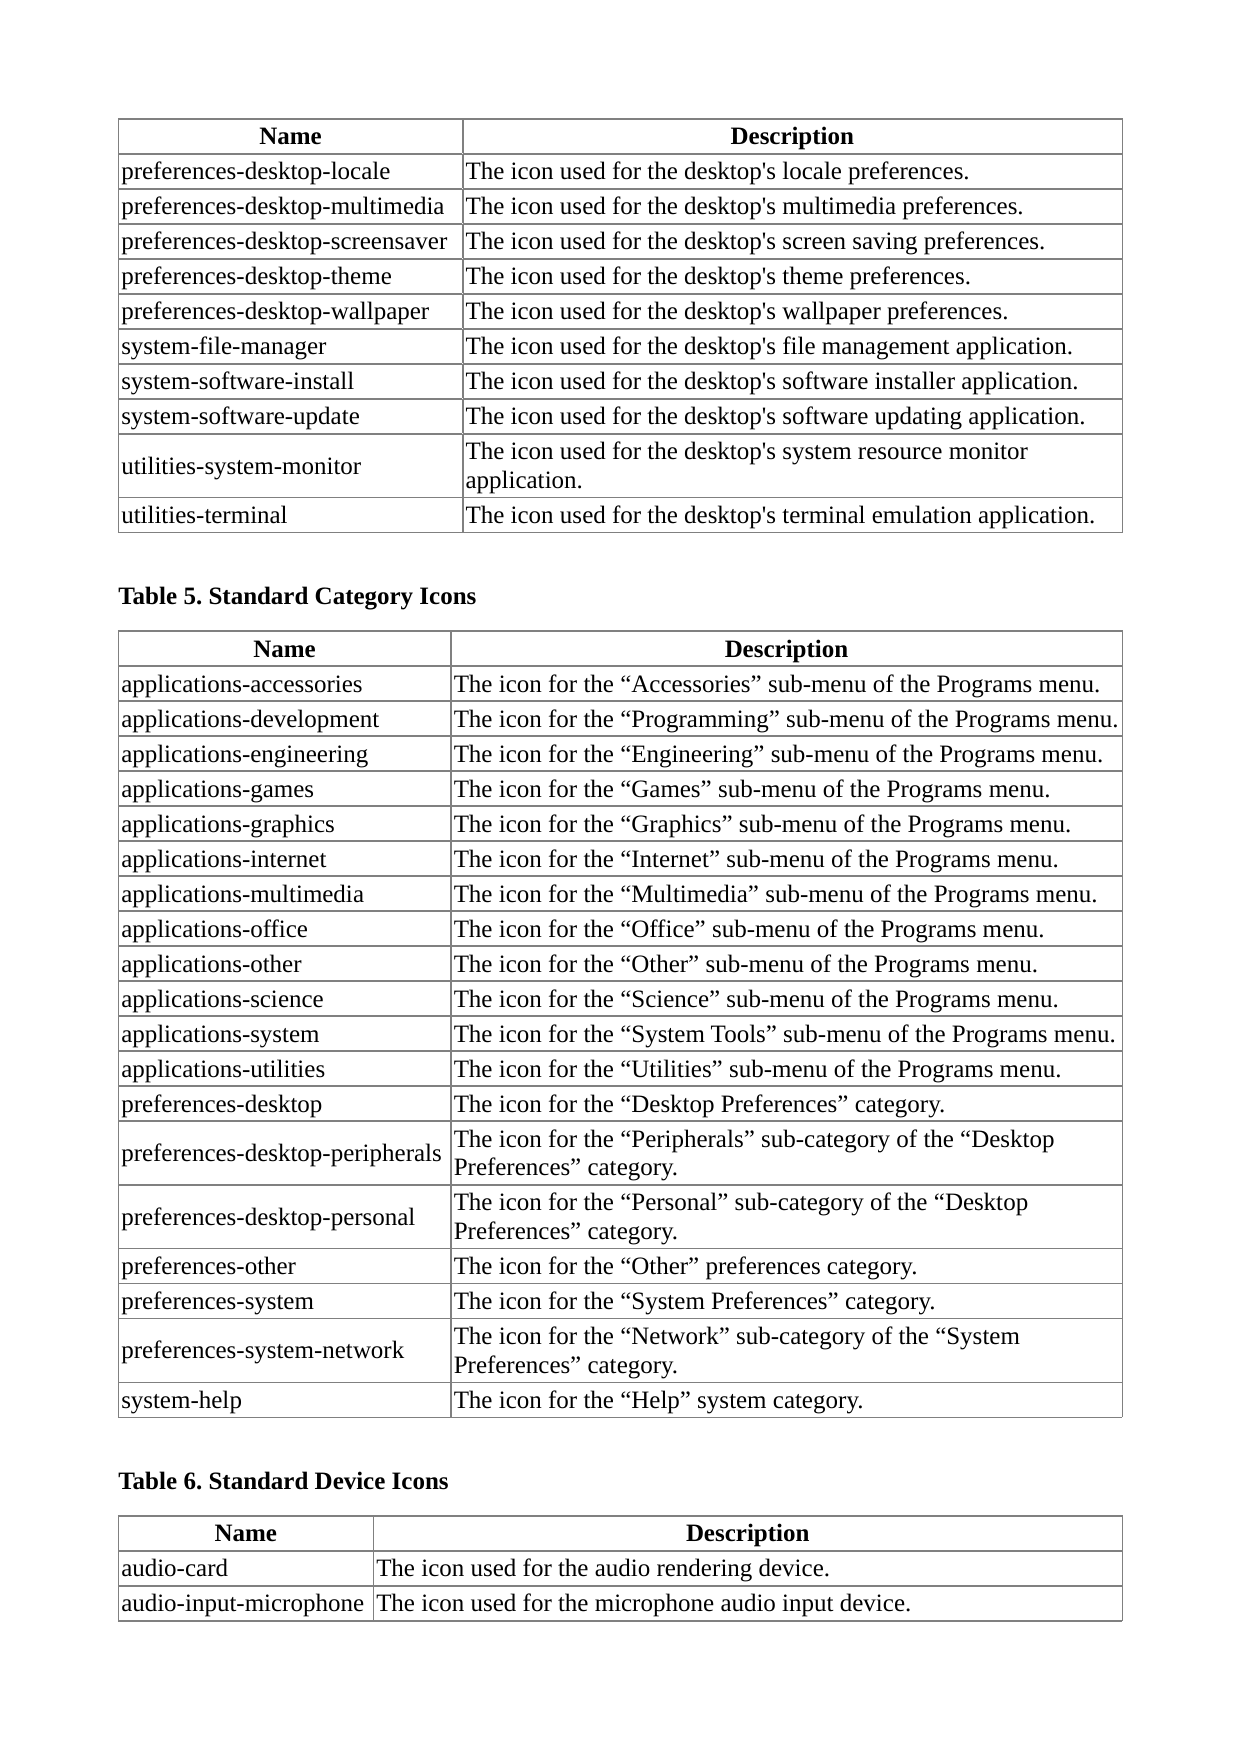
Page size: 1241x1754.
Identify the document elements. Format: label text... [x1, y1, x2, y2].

table_cell The icon for the “Utilities” sub-menu of the Programs menu. [452, 1052, 1122, 1085]
table_cell applications-system [119, 1017, 450, 1050]
table_cell preferences-desktop-personal [119, 1186, 450, 1248]
table_cell applications-development [119, 702, 450, 735]
table_cell preferences-desktop-locale [119, 155, 462, 188]
table_cell applications-accessories [119, 667, 450, 700]
table_cell The icon for the “Other” sub-menu of the Programs menu. [452, 947, 1122, 980]
table_cell applications-office [119, 912, 450, 945]
table_cell system-software-update [119, 400, 462, 433]
table_cell applications-engineering [119, 737, 450, 770]
table_cell preferences-desktop-screensaver [119, 225, 462, 258]
table_cell preferences-desktop-peripherals [119, 1122, 450, 1184]
table_cell preferences-desktop [119, 1087, 450, 1120]
table_header Name [119, 632, 450, 665]
table_cell utilities-terminal [119, 498, 462, 532]
table_cell preferences-system-network [119, 1319, 450, 1382]
table_cell The icon used for the desktop's screen saving preferences. [464, 225, 1122, 258]
table_cell The icon used for the audio rendering device. [374, 1552, 1122, 1585]
table_cell preferences-desktop-theme [119, 260, 462, 293]
table_header Description [452, 632, 1122, 665]
table_cell applications-graphics [119, 807, 450, 840]
table_cell The icon for the “System Preferences” category. [452, 1284, 1122, 1318]
table_header Description [464, 120, 1122, 153]
text Table 5. Standard Category Icons [118, 581, 1122, 610]
table_cell The icon used for the desktop's software updating application. [464, 400, 1122, 433]
table_cell The icon for the “Engineering” sub-menu of the Programs menu. [452, 737, 1122, 770]
table_cell The icon for the “Science” sub-menu of the Programs menu. [452, 982, 1122, 1015]
table_cell system-file-manager [119, 330, 462, 363]
table_cell The icon for the “Office” sub-menu of the Programs menu. [452, 912, 1122, 945]
table_cell The icon used for the microphone audio input device. [374, 1587, 1122, 1620]
table_cell applications-utilities [119, 1052, 450, 1085]
text Table 6. Standard Device Icons [118, 1466, 1122, 1495]
table_cell preferences-other [119, 1249, 450, 1283]
table_cell applications-multimedia [119, 877, 450, 910]
table_cell The icon used for the desktop's locale preferences. [464, 155, 1122, 188]
table_cell The icon for the “Peripherals” sub-category of the “Desktop Preferences” category. [452, 1122, 1122, 1184]
table_cell applications-other [119, 947, 450, 980]
table_header Name [119, 120, 462, 153]
table_cell preferences-desktop-multimedia [119, 190, 462, 223]
table_cell The icon for the “Personal” sub-category of the “Desktop Preferences” category. [452, 1186, 1122, 1248]
table_cell preferences-system [119, 1284, 450, 1318]
table_cell The icon used for the desktop's file management application. [464, 330, 1122, 363]
table_cell audio-card [119, 1552, 373, 1585]
table_header Description [374, 1517, 1122, 1550]
table_cell The icon for the “Help” system category. [452, 1383, 1122, 1417]
table_cell utilities-system-monitor [119, 435, 462, 497]
table_cell The icon used for the desktop's theme preferences. [464, 260, 1122, 293]
table_cell applications-science [119, 982, 450, 1015]
table_cell The icon for the “System Tools” sub-menu of the Programs menu. [452, 1017, 1122, 1050]
table_cell applications-games [119, 772, 450, 805]
table_cell The icon for the “Multimedia” sub-menu of the Programs menu. [452, 877, 1122, 910]
table_cell The icon for the “Internet” sub-menu of the Programs menu. [452, 842, 1122, 875]
table_cell The icon for the “Accessories” sub-menu of the Programs menu. [452, 667, 1122, 700]
table_cell preferences-desktop-wallpaper [119, 295, 462, 328]
table_cell The icon used for the desktop's terminal emulation application. [464, 498, 1122, 532]
table_cell The icon for the “Desktop Preferences” category. [452, 1087, 1122, 1120]
table_cell system-help [119, 1383, 450, 1417]
table_cell The icon used for the desktop's multimedia preferences. [464, 190, 1122, 223]
table_header Name [119, 1517, 373, 1550]
table_cell applications-internet [119, 842, 450, 875]
table_cell system-software-install [119, 365, 462, 398]
table_cell The icon used for the desktop's software installer application. [464, 365, 1122, 398]
table_cell The icon for the “Graphics” sub-menu of the Programs menu. [452, 807, 1122, 840]
table_cell The icon for the “Network” sub-category of the “System Preferences” category. [452, 1319, 1122, 1382]
table_cell audio-input-microphone [119, 1587, 373, 1620]
table_cell The icon for the “Games” sub-menu of the Programs menu. [452, 772, 1122, 805]
table_cell The icon used for the desktop's system resource monitor application. [464, 435, 1122, 497]
table_cell The icon for the “Programming” sub-menu of the Programs menu. [452, 702, 1122, 735]
table_cell The icon for the “Other” preferences category. [452, 1249, 1122, 1283]
table_cell The icon used for the desktop's wallpaper preferences. [464, 295, 1122, 328]
